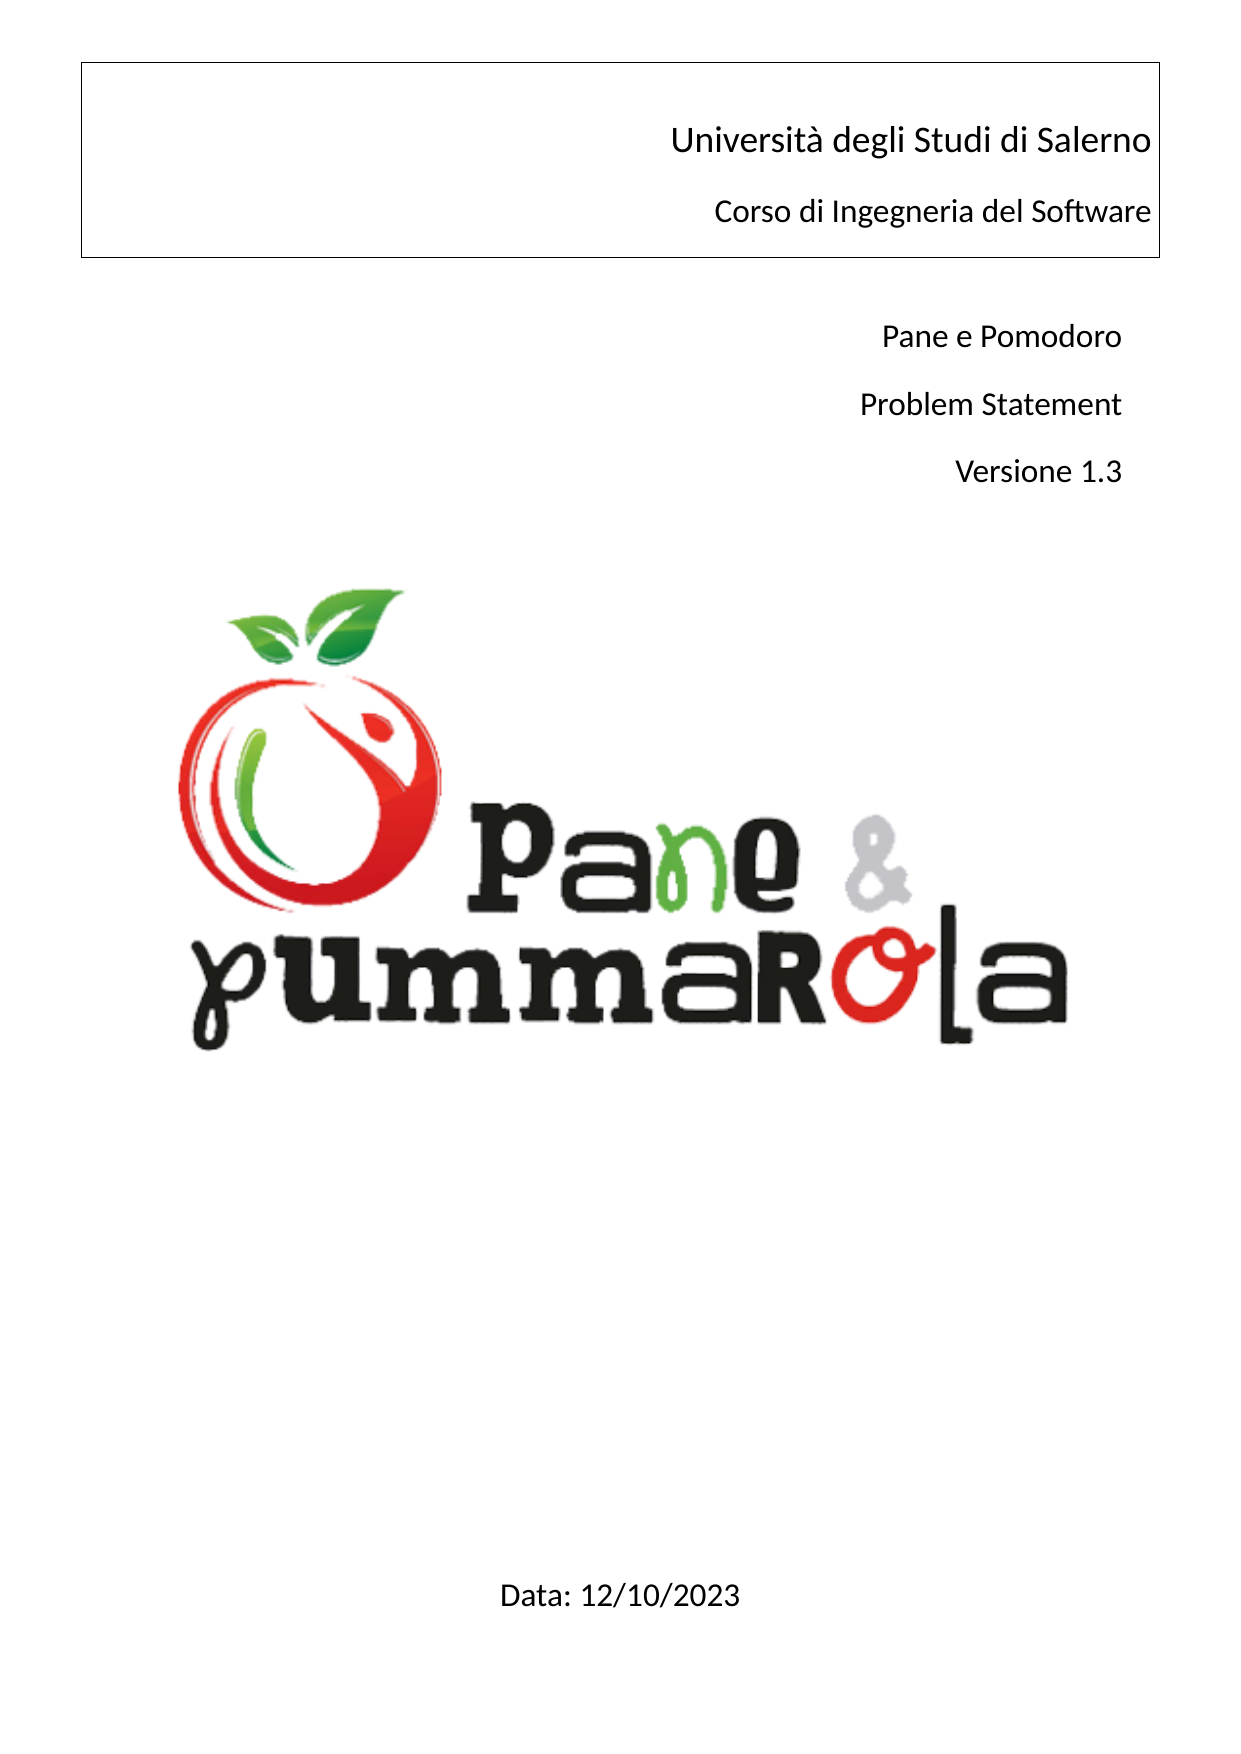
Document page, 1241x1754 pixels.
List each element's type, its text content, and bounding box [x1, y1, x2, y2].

picture [165, 580, 1075, 1054]
table_header Università degli Studi di Salerno Corso di Ingegneria del Software [82, 63, 1159, 257]
text Data: 12/10/2023 [118, 1574, 1122, 1615]
text Versione 1.3 [118, 451, 1122, 491]
text Problem Statement [118, 383, 1122, 424]
text Pane e Pomodoro [118, 315, 1122, 356]
